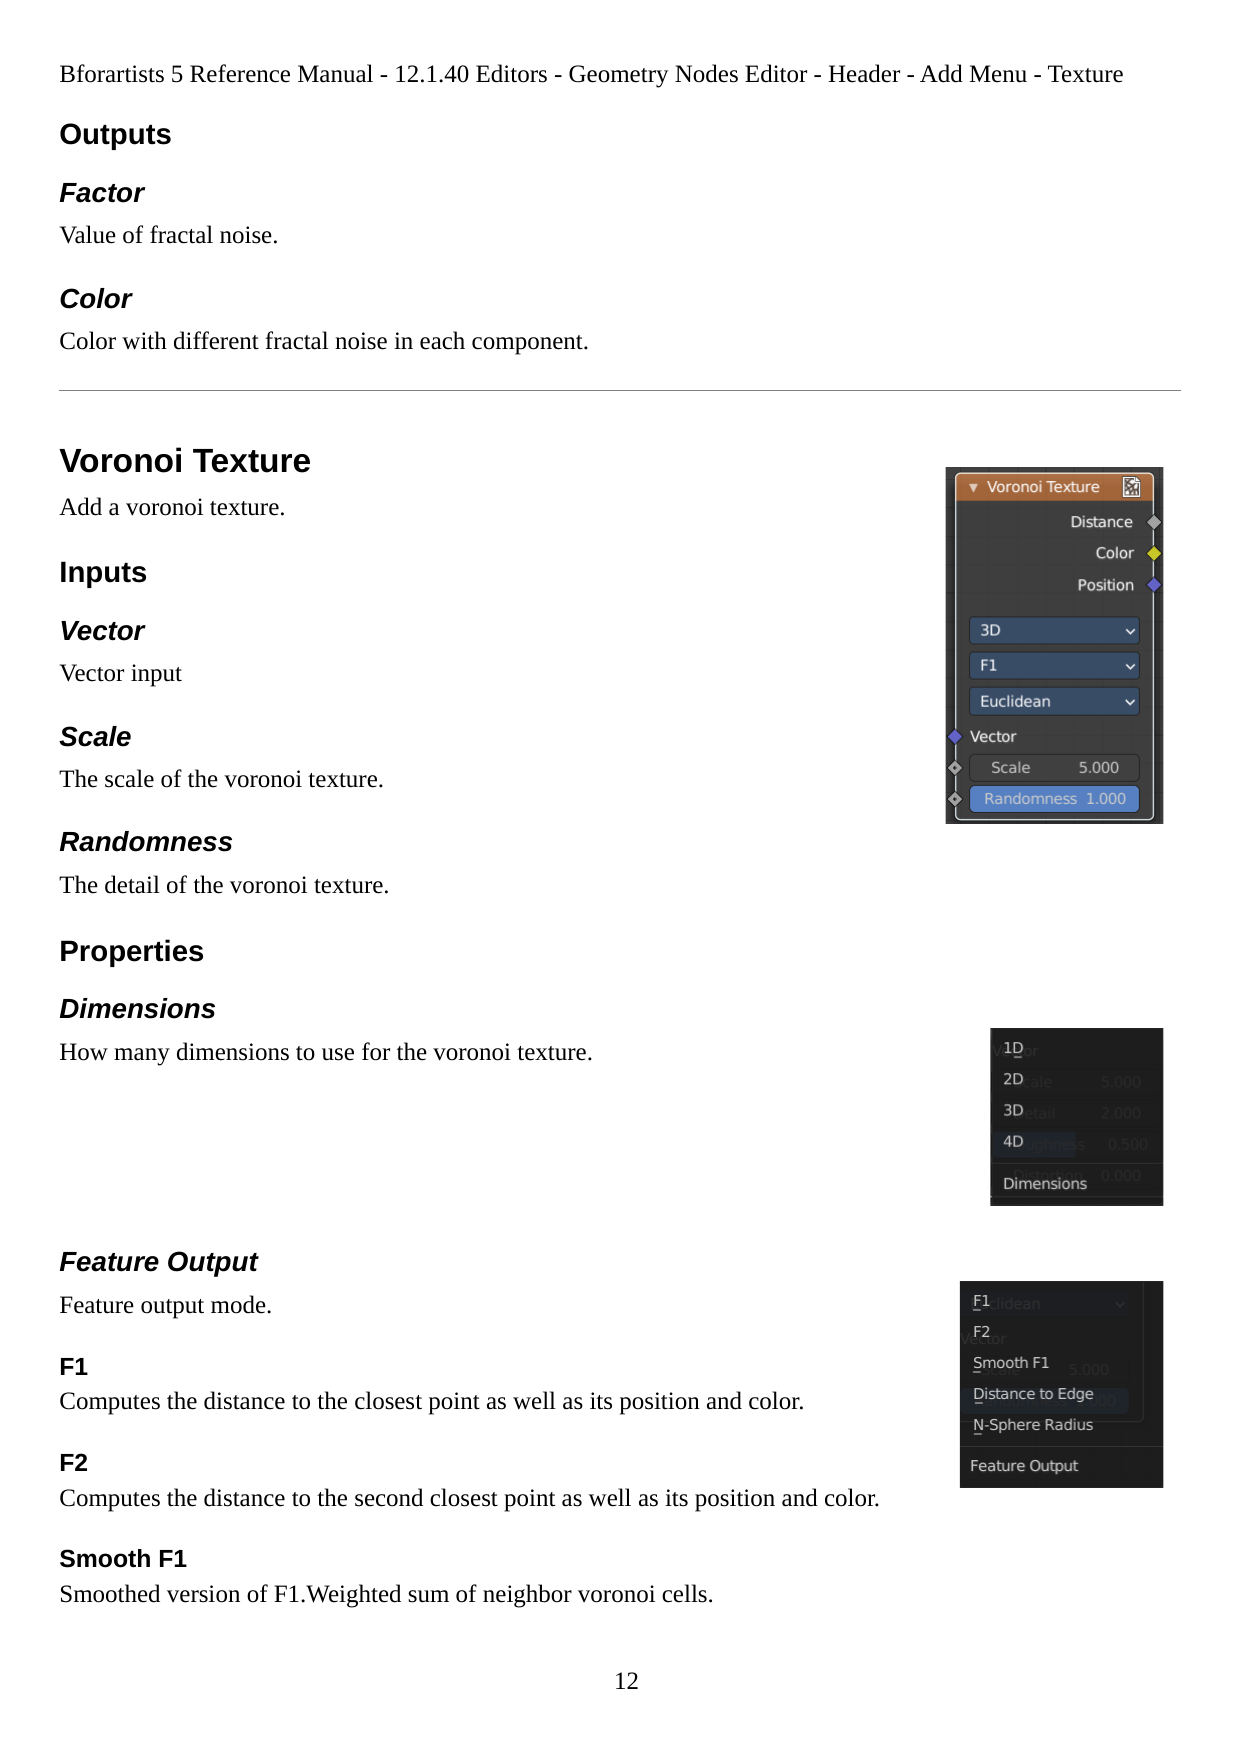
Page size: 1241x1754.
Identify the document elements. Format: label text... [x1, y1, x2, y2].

text Add a voronoi texture. [59, 492, 945, 520]
subtitle [1164, 555, 1181, 589]
text [1164, 658, 1181, 687]
picture [959, 1281, 1164, 1488]
subtitle [1164, 1352, 1181, 1380]
subtitle [1164, 614, 1181, 646]
subtitle Outputs [59, 117, 1181, 151]
subtitle Feature Output [59, 1246, 1181, 1278]
subtitle Inputs [59, 555, 945, 589]
text Value of fractal noise. [59, 220, 1181, 249]
text The detail of the voronoi texture. [59, 870, 1181, 899]
subtitle F1 [59, 1352, 959, 1380]
text The scale of the voronoi texture. [59, 764, 945, 793]
subtitle Smooth F1 [59, 1544, 1181, 1573]
picture [990, 1028, 1164, 1206]
text Vector input [59, 658, 945, 687]
subtitle Scale [59, 720, 945, 752]
text Smoothed version of F1.Weighted sum of neighbor voronoi cells. [59, 1579, 1181, 1608]
subtitle Dimensions [59, 993, 1181, 1024]
subtitle Factor [59, 176, 1181, 208]
subtitle Vector [59, 614, 945, 646]
subtitle [1164, 1448, 1181, 1477]
subtitle Randomness [59, 826, 1181, 858]
text [1164, 492, 1181, 520]
text Feature output mode. [59, 1290, 959, 1319]
picture [945, 467, 1164, 824]
subtitle Voronoi Texture [59, 440, 1181, 479]
text Color with different fractal noise in each component. [59, 326, 1181, 355]
subtitle F2 [59, 1448, 959, 1477]
text How many dimensions to use for the voronoi texture. [59, 1037, 990, 1066]
text [1164, 1290, 1181, 1319]
text Computes the distance to the closest point as well as its position and color. [59, 1386, 959, 1415]
subtitle Color [59, 282, 1181, 314]
subtitle Properties [59, 934, 1181, 968]
text Computes the distance to the second closest point as well as its position and color. [59, 1483, 1181, 1512]
subtitle [1164, 720, 1181, 752]
